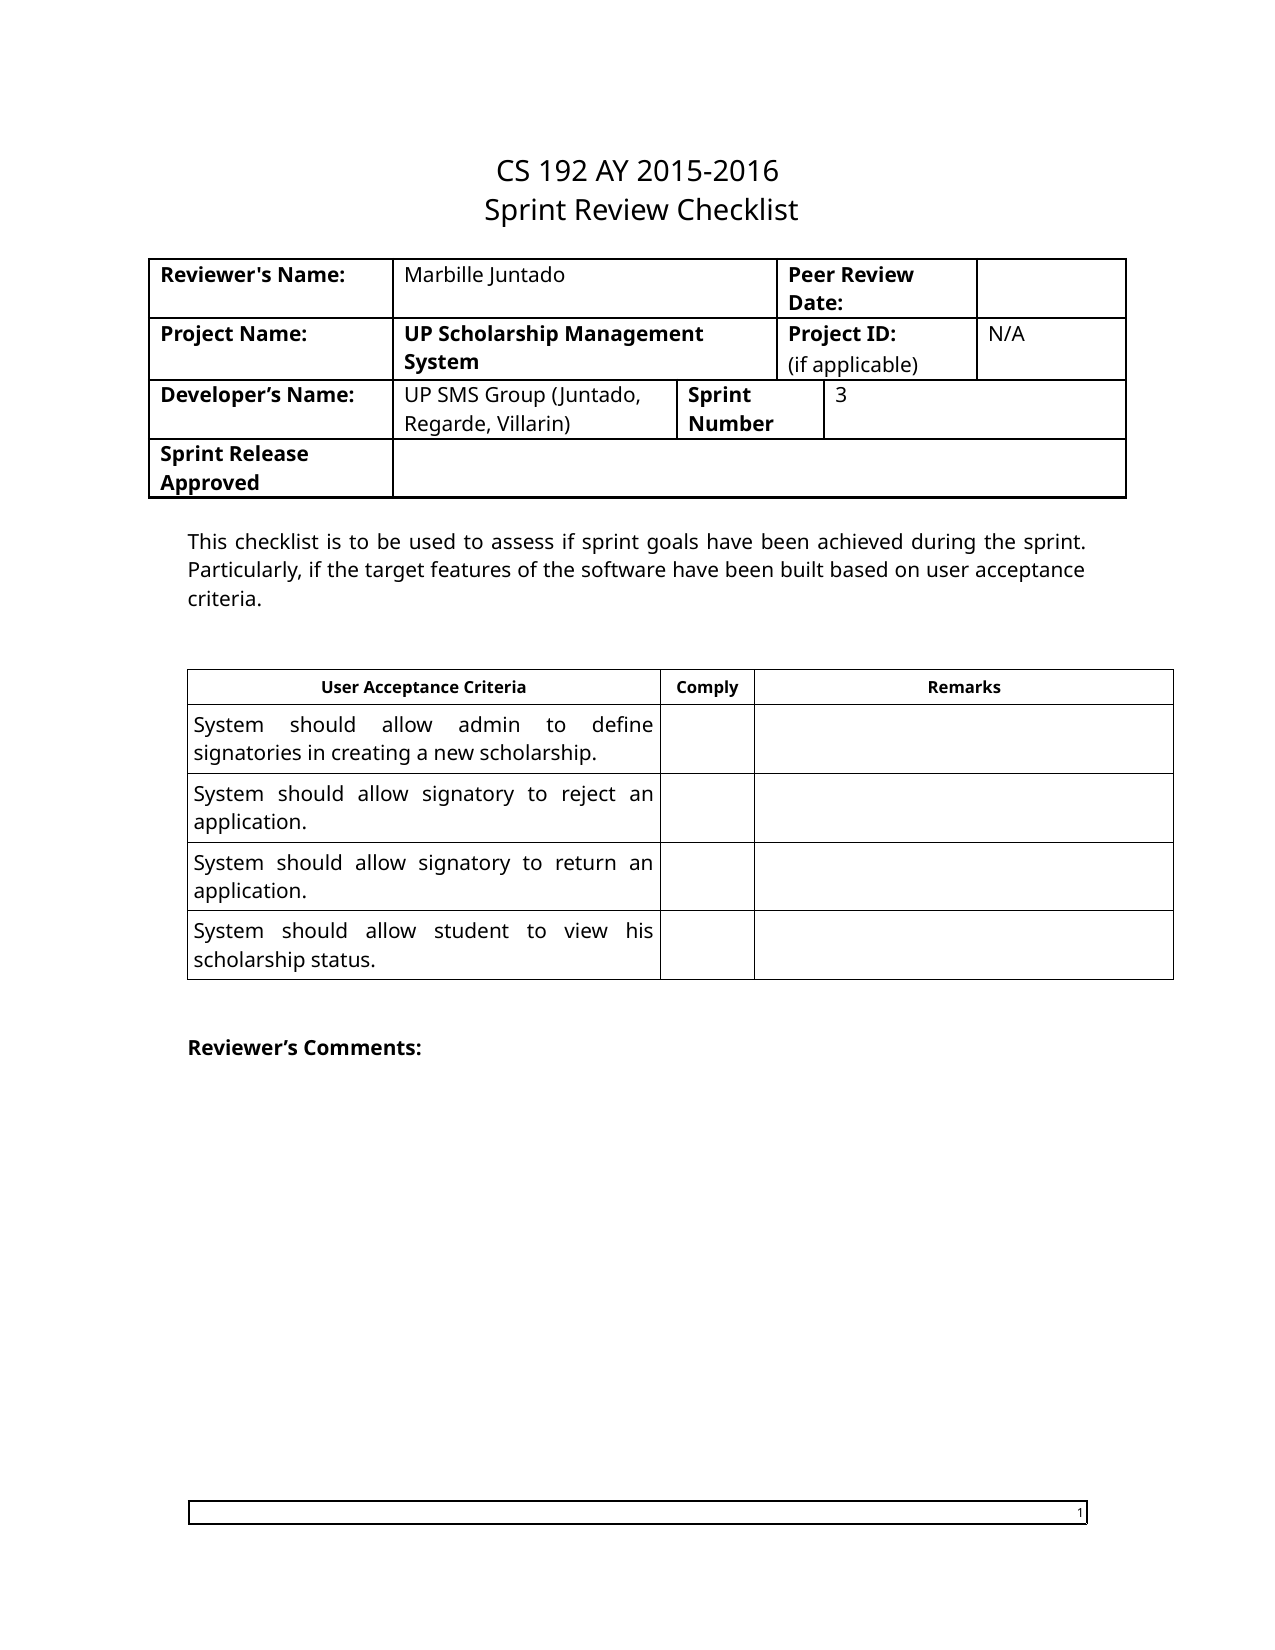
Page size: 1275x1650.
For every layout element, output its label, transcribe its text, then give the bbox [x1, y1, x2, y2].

table_cell System should allow student to view his scholarship status. [188, 911, 660, 979]
table_cell [755, 843, 1173, 910]
table_cell 3 [825, 381, 1125, 437]
table_cell UP SMS Group (Juntado, Regarde, Villarin) [394, 381, 676, 437]
table_cell Sprint Release Approved [150, 440, 392, 496]
table_cell Project ID: [778, 319, 976, 348]
table_header User Acceptance Criteria [188, 670, 660, 704]
table_cell UP Scholarship Management System [394, 319, 776, 378]
table_cell [661, 774, 754, 842]
table_cell System should allow signatory to reject an application. [188, 774, 660, 842]
text Sprint Review Checklist [187, 190, 1087, 229]
table_cell [661, 705, 754, 773]
table_cell [755, 911, 1173, 979]
table_cell Developer’s Name: [150, 381, 392, 437]
table_header Marbille Juntado [394, 260, 776, 317]
table_cell System should allow admin to define signatories in creating a new scholarship. [188, 705, 660, 773]
table_cell [661, 911, 754, 979]
text CS 192 AY 2015-2016 [187, 150, 1087, 190]
subtitle Reviewer’s Comments: [187, 1033, 1087, 1090]
text This checklist is to be used to assess if sprint goals have been achieved during the sprint. Particularly, if the target features of the software have been built based on user acceptance criteria. [187, 527, 1087, 612]
table_cell [755, 705, 1173, 773]
table_cell Sprint Number [678, 381, 823, 437]
table_header Remarks [755, 670, 1173, 704]
table_cell (if applicable) [778, 348, 976, 378]
table_cell N/A [978, 319, 1125, 378]
table_cell Project Name: [150, 319, 392, 378]
table_cell [394, 440, 1125, 496]
table_header Comply [661, 670, 754, 704]
table_cell [755, 774, 1173, 842]
table_cell [661, 843, 754, 910]
table_cell System should allow signatory to return an application. [188, 843, 660, 910]
table_header Reviewer's Name: [150, 260, 392, 317]
table_header [978, 260, 1125, 317]
table_header Peer Review Date: [778, 260, 976, 317]
